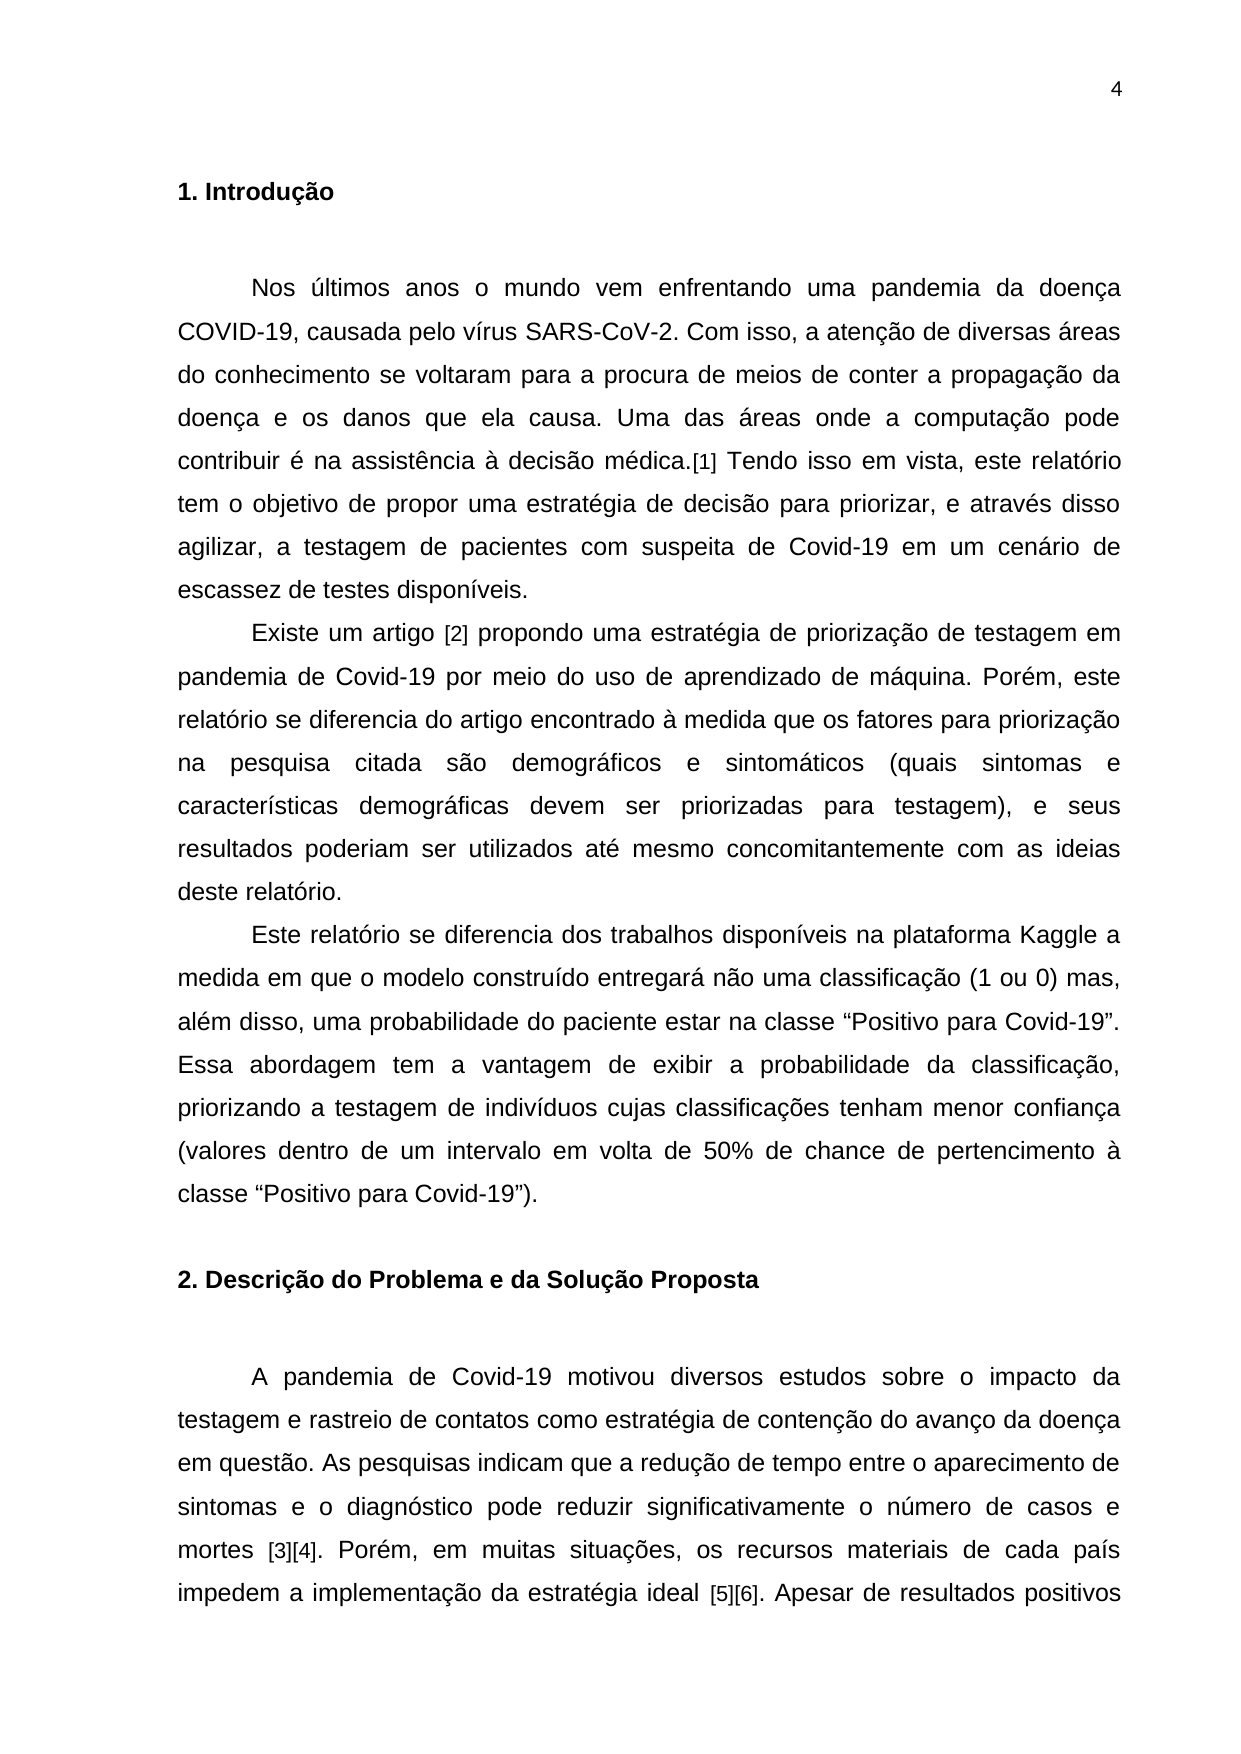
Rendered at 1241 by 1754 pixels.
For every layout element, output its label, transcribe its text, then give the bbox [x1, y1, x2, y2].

text Existe um artigo [2] propondo uma estratégia de priorização de testagem em pandemia de Covid-19 por meio do uso de aprendizado de máquina. Porém, este relatório se diferencia do artigo encontrado à medida que os fatores para priorização na pesquisa citada são demográficos e sintomáticos (quais sintomas e características demográficas devem ser priorizadas para testagem), e seus resultados poderiam ser utilizados até mesmo concomitantemente com as ideias deste relatório. [177, 618, 1122, 906]
text A pandemia de Covid-19 motivou diversos estudos sobre o impacto da testagem e rastreio de contatos como estratégia de contenção do avanço da doença em questão. As pesquisas indicam que a redução de tempo entre o aparecimento de sintomas e o diagnóstico pode reduzir significativamente o número de casos e mortes [3][4]. Porém, em muitas situações, os recursos materiais de cada país impedem a implementação da estratégia ideal [5][6]. Apesar de resultados positivos [177, 1362, 1122, 1607]
text Nos últimos anos o mundo vem enfrentando uma pandemia da doença COVID-19, causada pelo vírus SARS-CoV-2. Com isso, a atenção de diversas áreas do conhecimento se voltaram para a procura de meios de conter a propagação da doença e os danos que ela causa. Uma das áreas onde a computação pode contribuir é na assistência à decisão médica.[1] Tendo isso em vista, este relatório tem o objetivo de propor uma estratégia de decisão para priorizar, e através disso agilizar, a testagem de pacientes com suspeita de Covid-19 em um cenário de escassez de testes disponíveis. [177, 273, 1122, 604]
subtitle 2. Descrição do Problema e da Solução Proposta [177, 1265, 1122, 1294]
subtitle 1. Introdução [177, 177, 1122, 206]
text Este relatório se diferencia dos trabalhos disponíveis na plataforma Kaggle a medida em que o modelo construído entregará não uma classificação (1 ou 0) mas, além disso, uma probabilidade do paciente estar na classe “Positivo para Covid-19”. Essa abordagem tem a vantagem de exibir a probabilidade da classificação, priorizando a testagem de indivíduos cujas classificações tenham menor confiança (valores dentro de um intervalo em volta de 50% de chance de pertencimento à classe “Positivo para Covid-19”). [177, 920, 1122, 1208]
